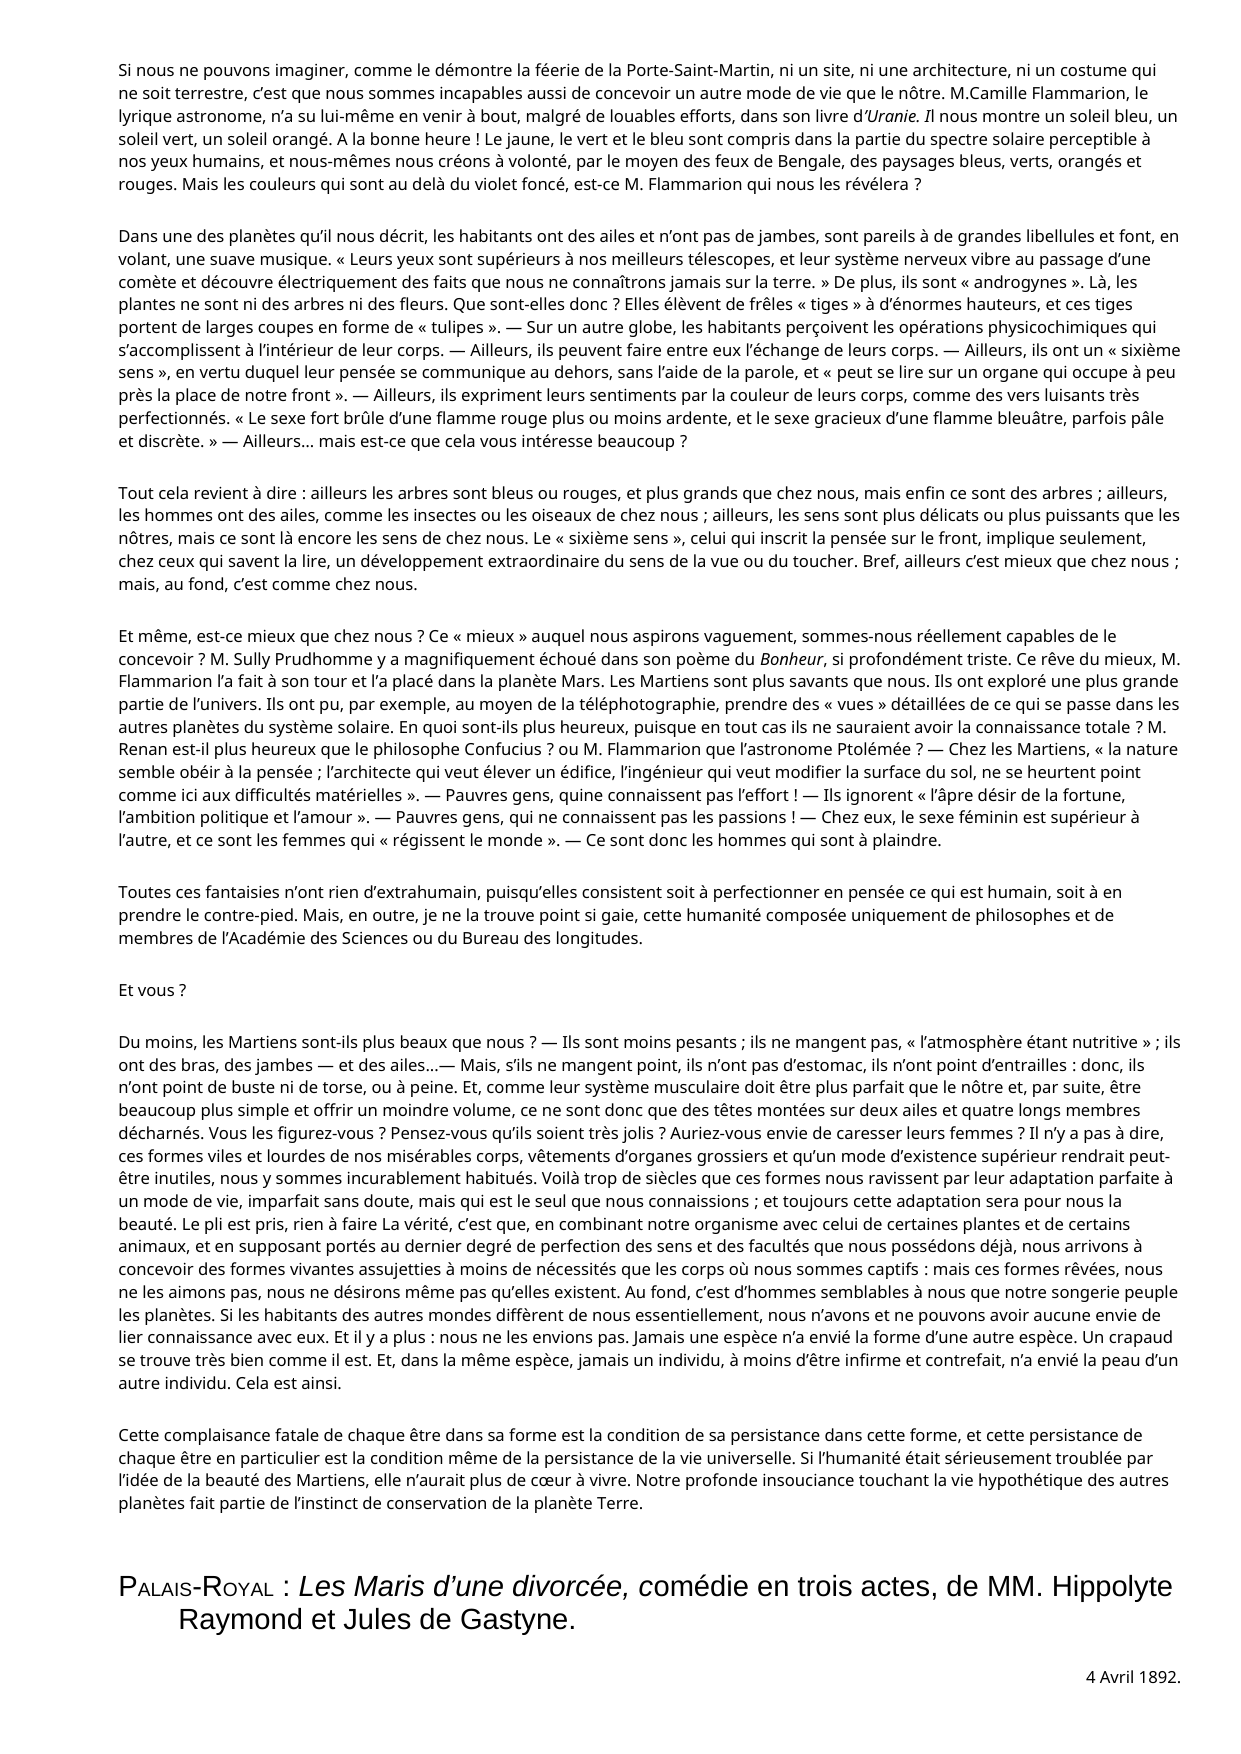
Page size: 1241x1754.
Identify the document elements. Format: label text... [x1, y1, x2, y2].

subtitle Palais-Royal : Les Maris d’une divorcée, comédie en trois actes, de MM. Hippolyte Raymond et Jules de Gastyne. [118, 1569, 1181, 1636]
text 4 Avril 1892. [118, 1665, 1181, 1688]
text Et même, est-ce mieux que chez nous ? Ce « mieux » auquel nous aspirons vaguement, sommes-nous réellement capables de le concevoir ? M. Sully Prudhomme y a magnifiquement échoué dans son poème du Bonheur, si profondément triste. Ce rêve du mieux, M. Flammarion l’a fait à son tour et l’a placé dans la planète Mars. Les Martiens sont plus savants que nous. Ils ont exploré une plus grande partie de l’univers. Ils ont pu, par exemple, au moyen de la téléphotographie, prendre des « vues » détaillées de ce qui se passe dans les autres planètes du système solaire. En quoi sont-ils plus heureux, puisque en tout cas ils ne sauraient avoir la connaissance totale ? M. Renan est-il plus heureux que le philosophe Confucius ? ou M. Flammarion que l’astronome Ptolémée ? — Chez les Martiens, « la nature semble obéir à la pensée ; l’architecte qui veut élever un édifice, l’ingénieur qui veut modifier la surface du sol, ne se heurtent point comme ici aux difficultés matérielles ». — Pauvres gens, quine connaissent pas l’effort ! — Ils ignorent « l’âpre désir de la fortune, l’ambition politique et l’amour ». — Pauvres gens, qui ne connaissent pas les passions ! — Chez eux, le sexe féminin est supérieur à l’autre, et ce sont les femmes qui « régissent le monde ». — Ce sont donc les hommes qui sont à plaindre. [118, 624, 1181, 851]
text Tout cela revient à dire : ailleurs les arbres sont bleus ou rouges, et plus grands que chez nous, mais enfin ce sont des arbres ; ailleurs, les hommes ont des ailes, comme les insectes ou les oiseaux de chez nous ; ailleurs, les sens sont plus délicats ou plus puissants que les nôtres, mais ce sont là encore les sens de chez nous. Le « sixième sens », celui qui inscrit la pensée sur le front, implique seulement, chez ceux qui savent la lire, un développement extraordinaire du sens de la vue ou du toucher. Bref, ailleurs c’est mieux que chez nous ; mais, au fond, c’est comme chez nous. [118, 481, 1181, 595]
text Si nous ne pouvons imaginer, comme le démontre la féerie de la Porte-Saint-Martin, ni un site, ni une architecture, ni un costume qui ne soit terrestre, c’est que nous sommes incapables aussi de concevoir un autre mode de vie que le nôtre. M.Camille Flammarion, le lyrique astronome, n’a su lui-même en venir à bout, malgré de louables efforts, dans son livre d’Uranie. Il nous montre un soleil bleu, un soleil vert, un soleil orangé. A la bonne heure ! Le jaune, le vert et le bleu sont compris dans la partie du spectre solaire perceptible à nos yeux humains, et nous-mêmes nous créons à volonté, par le moyen des feux de Bengale, des paysages bleus, verts, orangés et rouges. Mais les couleurs qui sont au delà du violet foncé, est-ce M. Flammarion qui nous les révélera ? [118, 59, 1181, 195]
text Et vous ? [118, 978, 1181, 1001]
text Toutes ces fantaisies n’ont rien d’extrahumain, puisqu’elles consistent soit à perfectionner en pensée ce qui est humain, soit à en prendre le contre-pied. Mais, en outre, je ne la trouve point si gaie, cette humanité composée uniquement de philosophes et de membres de l’Académie des Sciences ou du Bureau des longitudes. [118, 881, 1181, 949]
text Cette complaisance fatale de chaque être dans sa forme est la condition de sa persistance dans cette forme, et cette persistance de chaque être en particulier est la condition même de la persistance de la vie universelle. Si l’humanité était sérieusement troublée par l’idée de la beauté des Martiens, elle n’aurait plus de cœur à vivre. Notre profonde insouciance touchant la vie hypothétique des autres planètes fait partie de l’instinct de conservation de la planète Terre. [118, 1423, 1181, 1514]
text Dans une des planètes qu’il nous décrit, les habitants ont des ailes et n’ont pas de jambes, sont pareils à de grandes libellules et font, en volant, une suave musique. « Leurs yeux sont supérieurs à nos meilleurs télescopes, et leur système nerveux vibre au passage d’une comète et découvre électriquement des faits que nous ne connaîtrons jamais sur la terre. » De plus, ils sont « androgynes ». Là, les plantes ne sont ni des arbres ni des fleurs. Que sont-elles donc ? Elles élèvent de frêles « tiges » à d’énormes hauteurs, et ces tiges portent de larges coupes en forme de « tulipes ». — Sur un autre globe, les habitants perçoivent les opérations physicochimiques qui s’accomplissent à l’intérieur de leur corps. — Ailleurs, ils peuvent faire entre eux l’échange de leurs corps. — Ailleurs, ils ont un « sixième sens », en vertu duquel leur pensée se communique au dehors, sans l’aide de la parole, et « peut se lire sur un organe qui occupe à peu près la place de notre front ». — Ailleurs, ils expriment leurs sentiments par la couleur de leurs corps, comme des vers luisants très perfectionnés. « Le sexe fort brûle d’une flamme rouge plus ou moins ardente, et le sexe gracieux d’une flamme bleuâtre, parfois pâle et discrète. » — Ailleurs… mais est-ce que cela vous intéresse beaucoup ? [118, 225, 1181, 452]
text Du moins, les Martiens sont-ils plus beaux que nous ? — Ils sont moins pesants ; ils ne mangent pas, « l’atmosphère étant nutritive » ; ils ont des bras, des jambes — et des ailes...— Mais, s’ils ne mangent point, ils n’ont pas d’estomac, ils n’ont point d’entrailles : donc, ils n’ont point de buste ni de torse, ou à peine. Et, comme leur système musculaire doit être plus parfait que le nôtre et, par suite, être beaucoup plus simple et offrir un moindre volume, ce ne sont donc que des têtes montées sur deux ailes et quatre longs membres décharnés. Vous les figurez-vous ? Pensez-vous qu’ils soient très jolis ? Auriez-vous envie de caresser leurs femmes ? Il n’y a pas à dire, ces formes viles et lourdes de nos misérables corps, vêtements d’organes grossiers et qu’un mode d’existence supérieur rendrait peut-être inutiles, nous y sommes incurablement habitués. Voilà trop de siècles que ces formes nous ravissent par leur adaptation parfaite à un mode de vie, imparfait sans doute, mais qui est le seul que nous connaissions ; et toujours cette adaptation sera pour nous la beauté. Le pli est pris, rien à faire La vérité, c’est que, en combinant notre organisme avec celui de certaines plantes et de certains animaux, et en supposant portés au dernier degré de perfection des sens et des facultés que nous possédons déjà, nous arrivons à concevoir des formes vivantes assujetties à moins de nécessités que les corps où nous sommes captifs : mais ces formes rêvées, nous ne les aimons pas, nous ne désirons même pas qu’elles existent. Au fond, c’est d’hommes semblables à nous que notre songerie peuple les planètes. Si les habitants des autres mondes diffèrent de nous essentiellement, nous n’avons et ne pouvons avoir aucune envie de lier connaissance avec eux. Et il y a plus : nous ne les envions pas. Jamais une espèce n’a envié la forme d’une autre espèce. Un crapaud se trouve très bien comme il est. Et, dans la même espèce, jamais un individu, à moins d’être infirme et contrefait, n’a envié la peau d’un autre individu. Cela est ainsi. [118, 1031, 1181, 1394]
